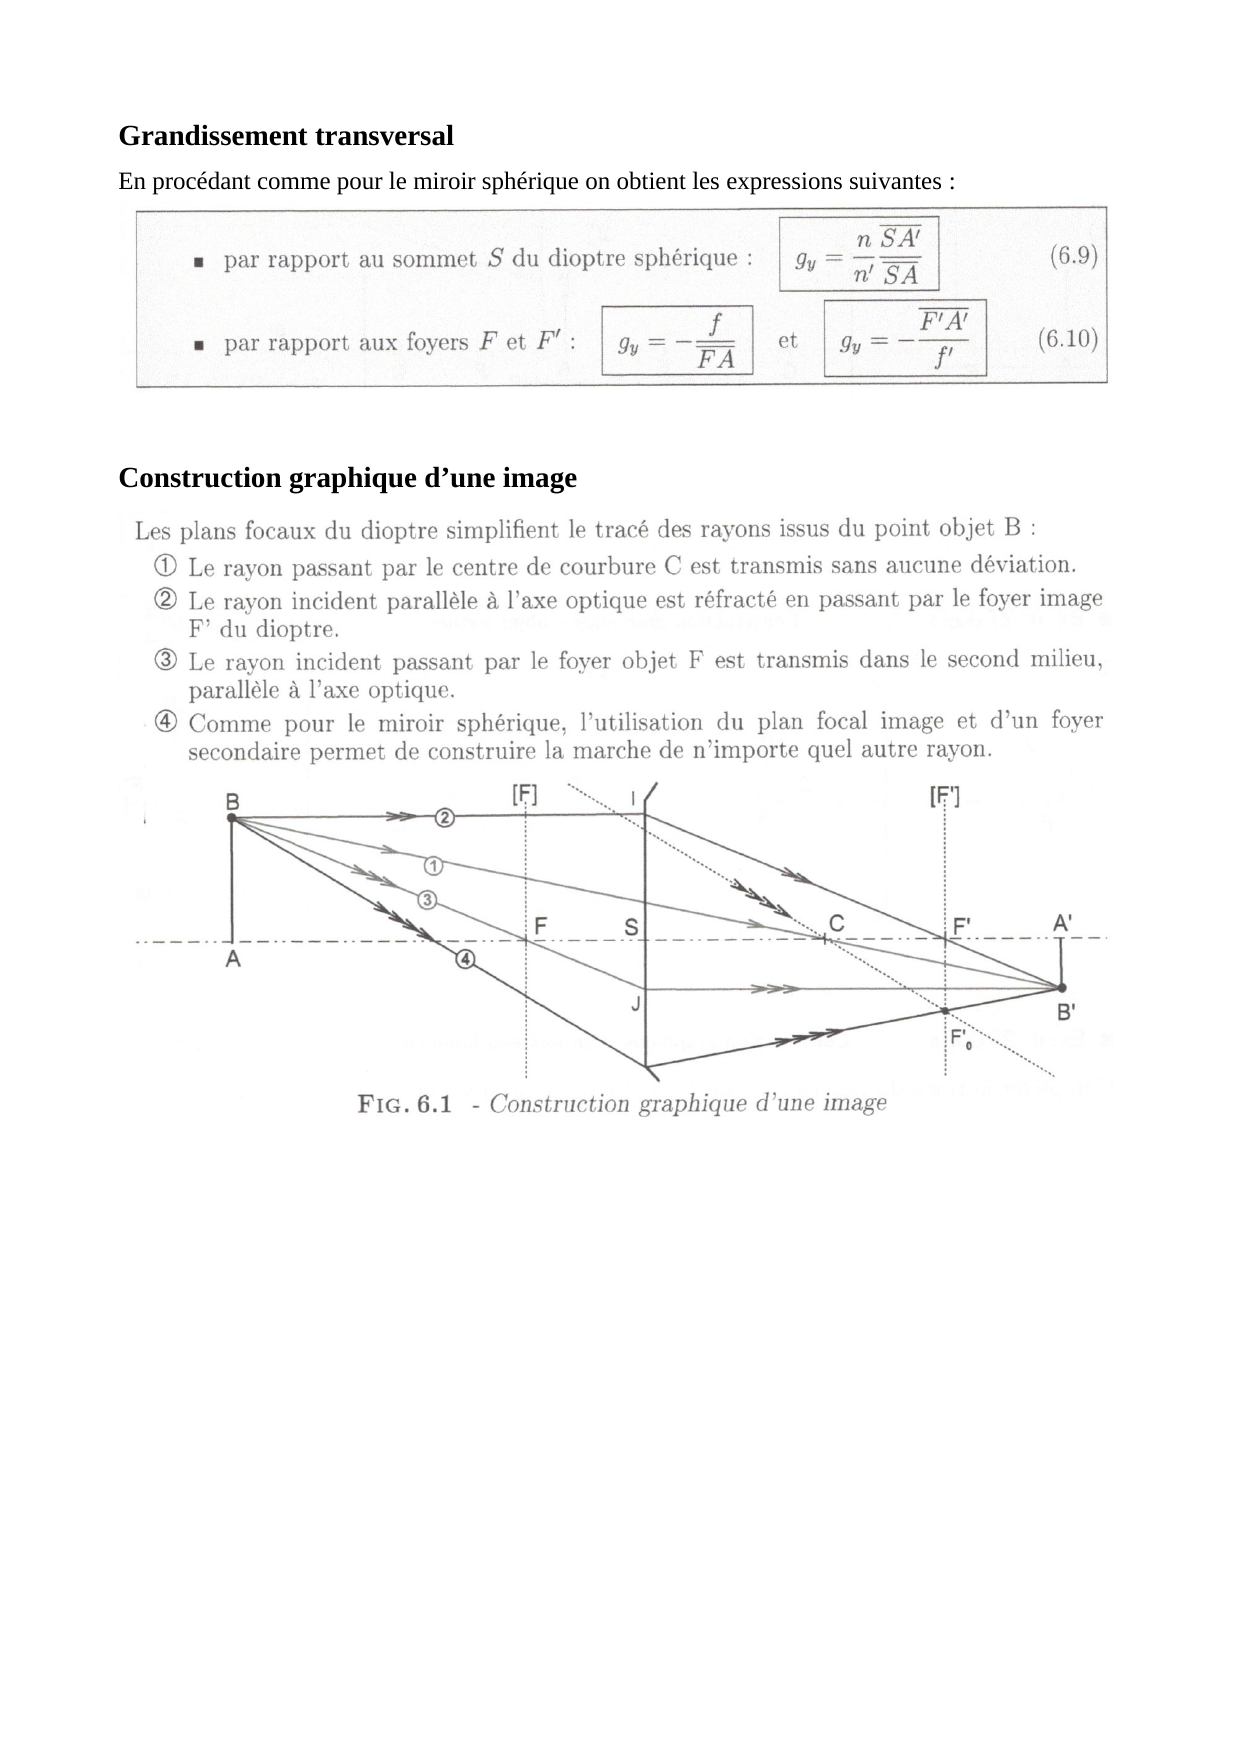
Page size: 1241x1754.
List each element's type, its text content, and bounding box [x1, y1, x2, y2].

text Grandissement transversal [118, 118, 1122, 152]
text Construction graphique d’une image [118, 460, 1122, 493]
text En procédant comme pour le miroir sphérique on obtient les expressions suivantes : [118, 166, 1122, 195]
